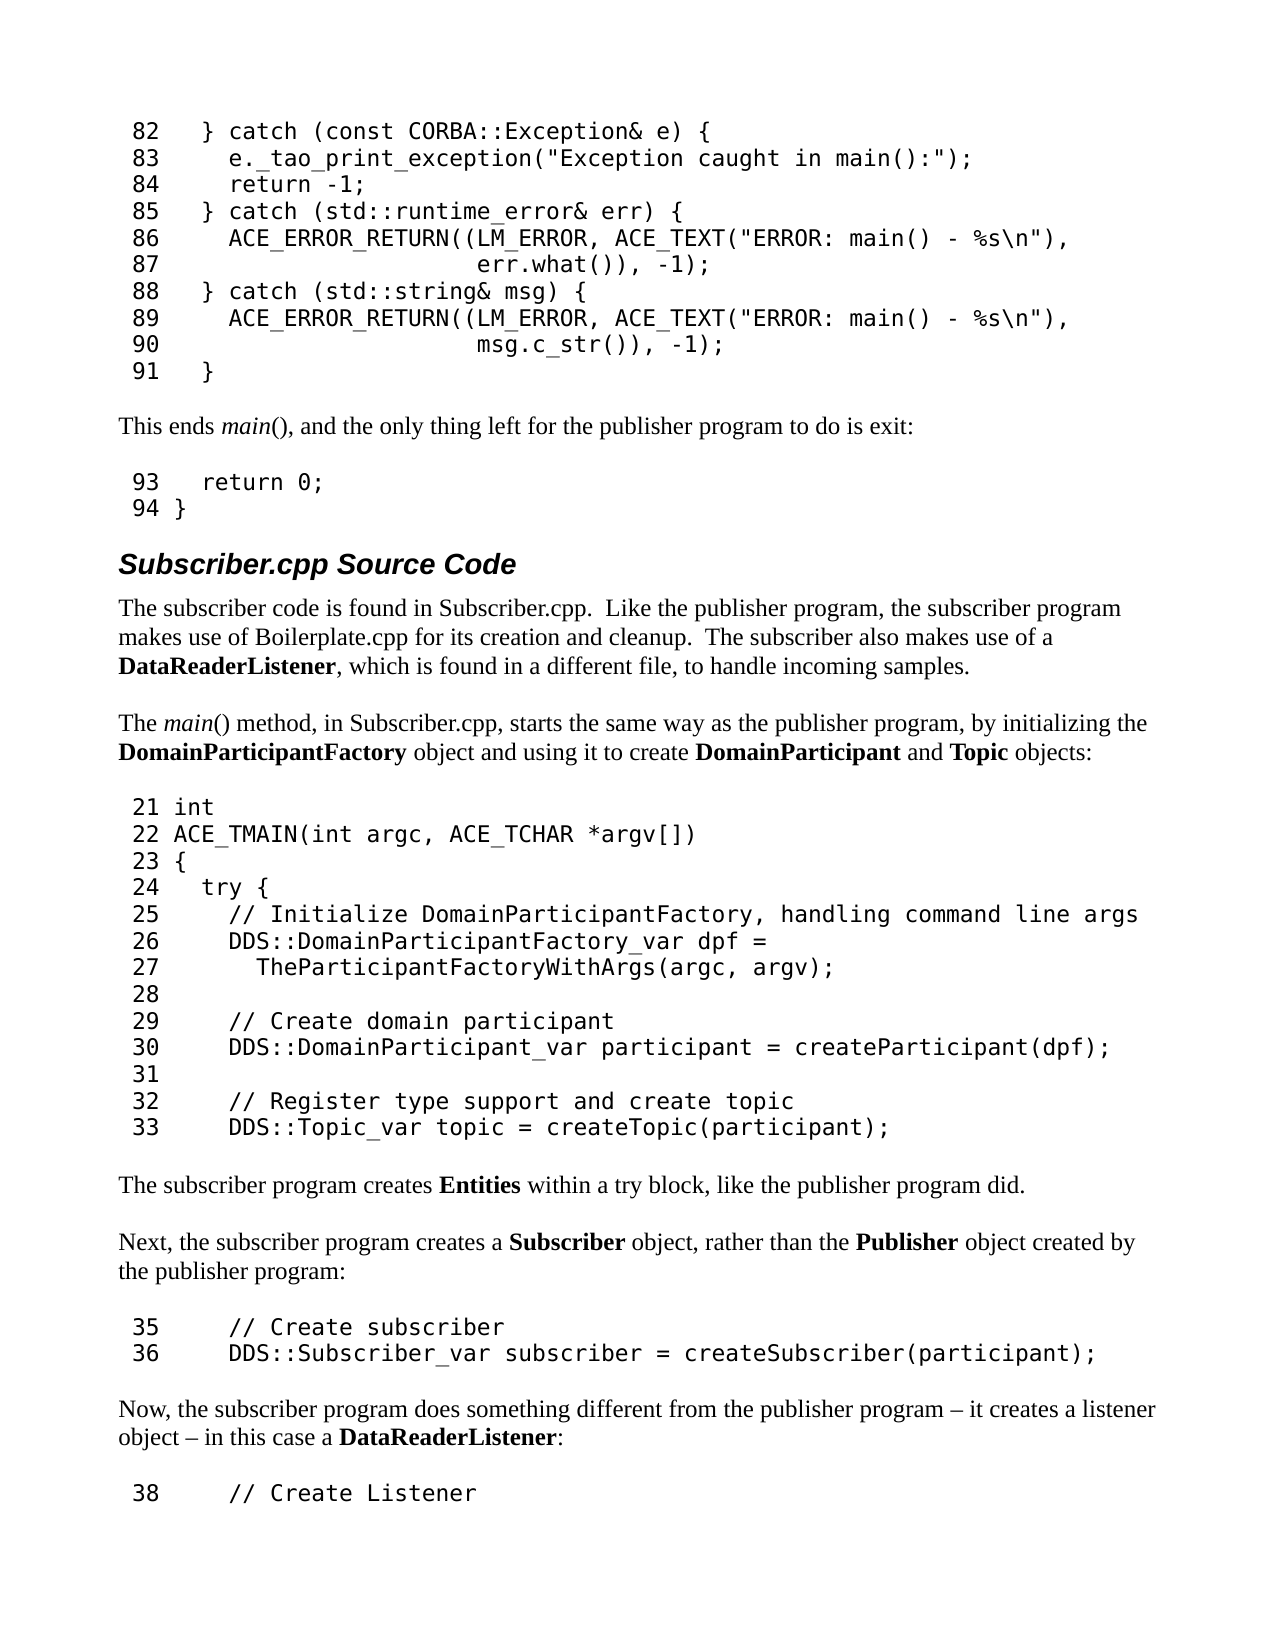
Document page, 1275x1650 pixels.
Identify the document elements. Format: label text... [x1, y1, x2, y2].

text 27 TheParticipantFactoryWithArgs(argc, argv); [118, 954, 1157, 981]
text 26 DDS::DomainParticipantFactory_var dpf = [118, 928, 1157, 954]
text The subscriber code is found in Subscriber.cpp. Like the publisher program, the subscriber program makes use of Boilerplate.cpp for its creation and cleanup. The subscriber also makes use of a DataReaderListener, which is found in a different file, to handle incoming samples. [118, 593, 1157, 679]
text 87 err.what()), -1); [118, 251, 1157, 278]
text 85 } catch (std::runtime_error& err) { [118, 198, 1157, 225]
text 88 } catch (std::string& msg) { [118, 278, 1157, 305]
text 23 { [118, 848, 1157, 874]
text 32 // Register type support and create topic [118, 1088, 1157, 1114]
text 30 DDS::DomainParticipant_var participant = createParticipant(dpf); [118, 1034, 1157, 1061]
text Next, the subscriber program creates a Subscriber object, rather than the Publisher object created by the publisher program: [118, 1227, 1157, 1285]
text 38 // Create Listener [118, 1480, 1157, 1507]
text 28 [118, 981, 1157, 1008]
text 24 try { [118, 874, 1157, 901]
text This ends main(), and the only thing left for the publisher program to do is exit: [118, 411, 1157, 440]
text 31 [118, 1061, 1157, 1088]
text 29 // Create domain participant [118, 1008, 1157, 1034]
text 93 return 0; [118, 469, 1157, 496]
text 90 msg.c_str()), -1); [118, 331, 1157, 358]
text 84 return -1; [118, 171, 1157, 198]
text 36 DDS::Subscriber_var subscriber = createSubscriber(participant); [118, 1340, 1157, 1367]
text The main() method, in Subscriber.cpp, starts the same way as the publisher program, by initializing the DomainParticipantFactory object and using it to create DomainParticipant and Topic objects: [118, 708, 1157, 766]
text 86 ACE_ERROR_RETURN((LM_ERROR, ACE_TEXT("ERROR: main() - %s\n"), [118, 225, 1157, 251]
text 82 } catch (const CORBA::Exception& e) { [118, 118, 1157, 145]
subtitle Subscriber.cpp Source Code [118, 547, 1157, 581]
text 33 DDS::Topic_var topic = createTopic(participant); [118, 1114, 1157, 1141]
text 94 } [118, 496, 1157, 522]
text 35 // Create subscriber [118, 1314, 1157, 1340]
text 91 } [118, 358, 1157, 385]
text 21 int [118, 794, 1157, 821]
text 22 ACE_TMAIN(int argc, ACE_TCHAR *argv[]) [118, 821, 1157, 848]
text Now, the subscriber program does something different from the publisher program – it creates a listener object – in this case a DataReaderListener: [118, 1394, 1157, 1451]
text 83 e._tao_print_exception("Exception caught in main():"); [118, 145, 1157, 171]
text 89 ACE_ERROR_RETURN((LM_ERROR, ACE_TEXT("ERROR: main() - %s\n"), [118, 305, 1157, 331]
text 25 // Initialize DomainParticipantFactory, handling command line args [118, 901, 1157, 928]
text The subscriber program creates Entities within a try block, like the publisher program did. [118, 1170, 1157, 1199]
